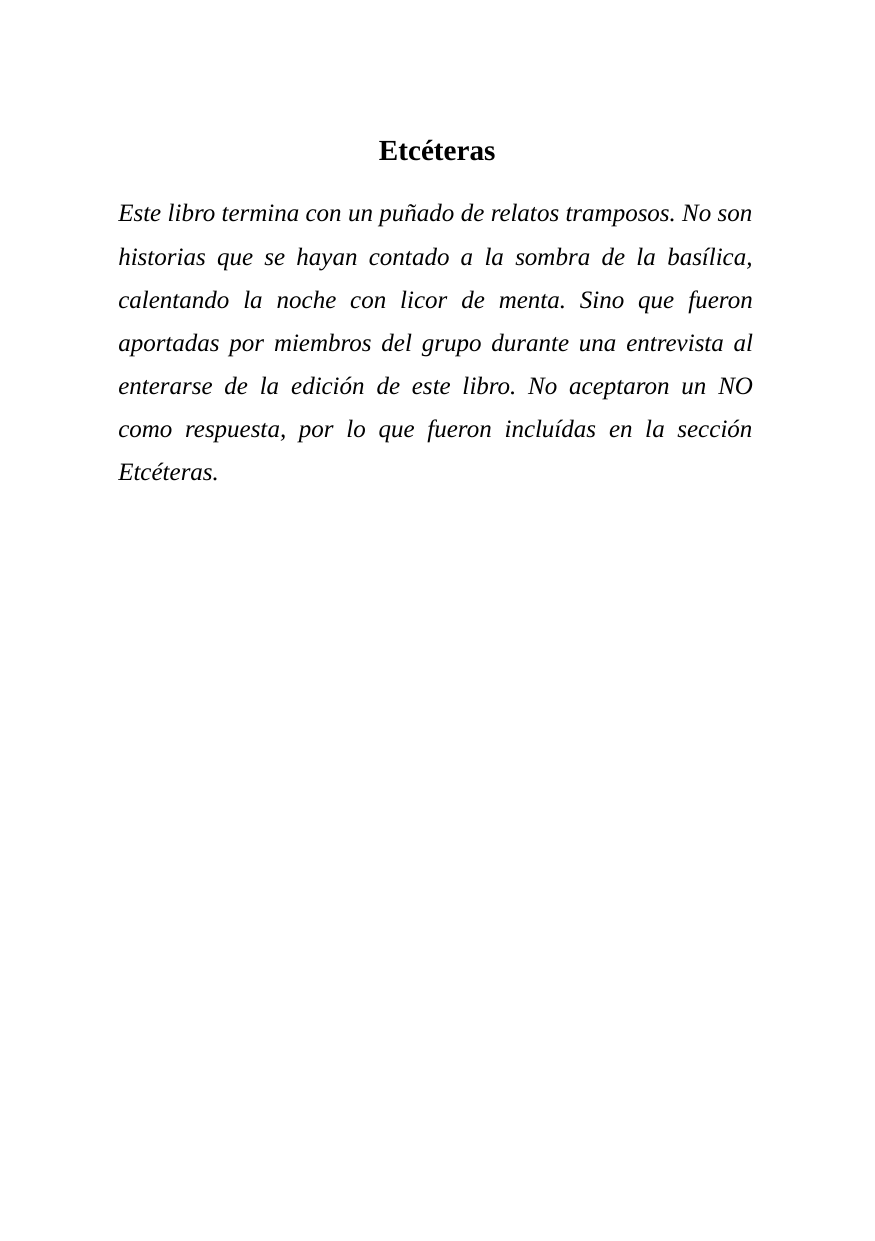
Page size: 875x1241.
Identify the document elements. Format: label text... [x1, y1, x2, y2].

text Este libro termina con un puñado de relatos tramposos. No son historias que se hayan contado a la sombra de la basílica, calentando la noche con licor de menta. Sino que fueron aportadas por miembros del grupo durante una entrevista al enterarse de la edición de este libro. No aceptaron un NO como respuesta, por lo que fueron incluídas en la sección Etcéteras. [118, 198, 756, 486]
text Etcéteras [118, 133, 756, 167]
